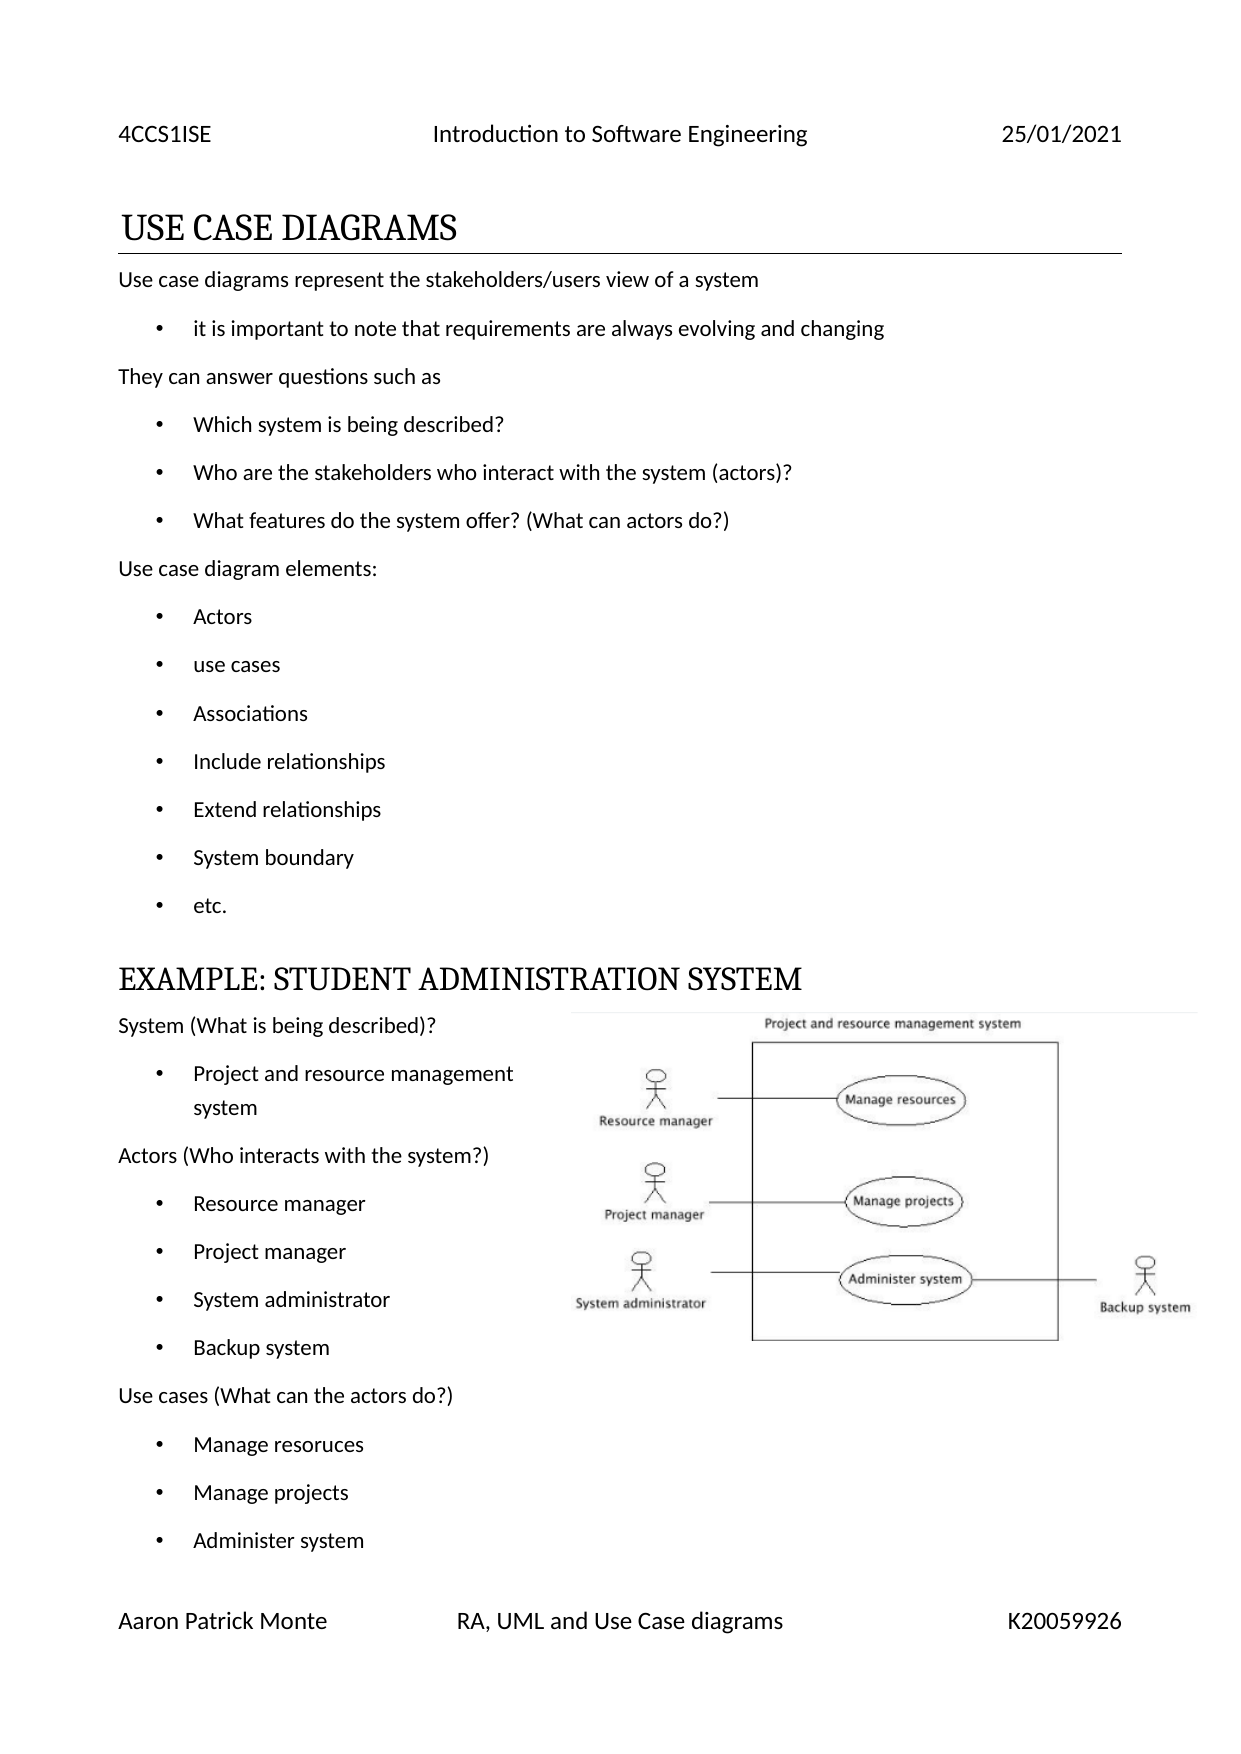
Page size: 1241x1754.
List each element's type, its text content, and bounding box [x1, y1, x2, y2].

text They can answer questions such as [118, 362, 1122, 390]
list Project manager [156, 1237, 571, 1265]
list Project and resource management system [156, 1059, 571, 1121]
list it is important to note that requirements are always evolving and changing [156, 314, 1122, 342]
text Actors (Who interacts with the system?) [118, 1141, 571, 1169]
list System administrator [156, 1285, 571, 1313]
list Manage projects [156, 1478, 1122, 1506]
subtitle Example: Student Administration system [118, 960, 1122, 999]
list Include relationships [156, 747, 1122, 775]
list What features do the system offer? (What can actors do?) [156, 506, 1122, 534]
text Use cases (What can the actors do?) [118, 1382, 1122, 1410]
list Associations [156, 699, 1122, 727]
list Administer system [156, 1526, 1122, 1554]
list use cases [156, 651, 1122, 679]
text Use case diagrams represent the stakeholders/users view of a system [118, 266, 1122, 294]
subtitle Use Case Diagrams [118, 203, 1122, 253]
text System (What is being described)? [118, 1011, 1122, 1039]
list Which system is being described? [156, 410, 1122, 438]
list Who are the stakeholders who interact with the system (actors)? [156, 458, 1122, 486]
list Resource manager [156, 1189, 571, 1217]
list etc. [156, 891, 1122, 919]
list System boundary [156, 843, 1122, 871]
list Backup system [156, 1333, 1122, 1362]
text Use case diagram elements: [118, 554, 1122, 582]
list Extend relationships [156, 795, 1122, 823]
list Actors [156, 602, 1122, 631]
picture [571, 1012, 1198, 1341]
list Manage resoruces [156, 1430, 1122, 1458]
